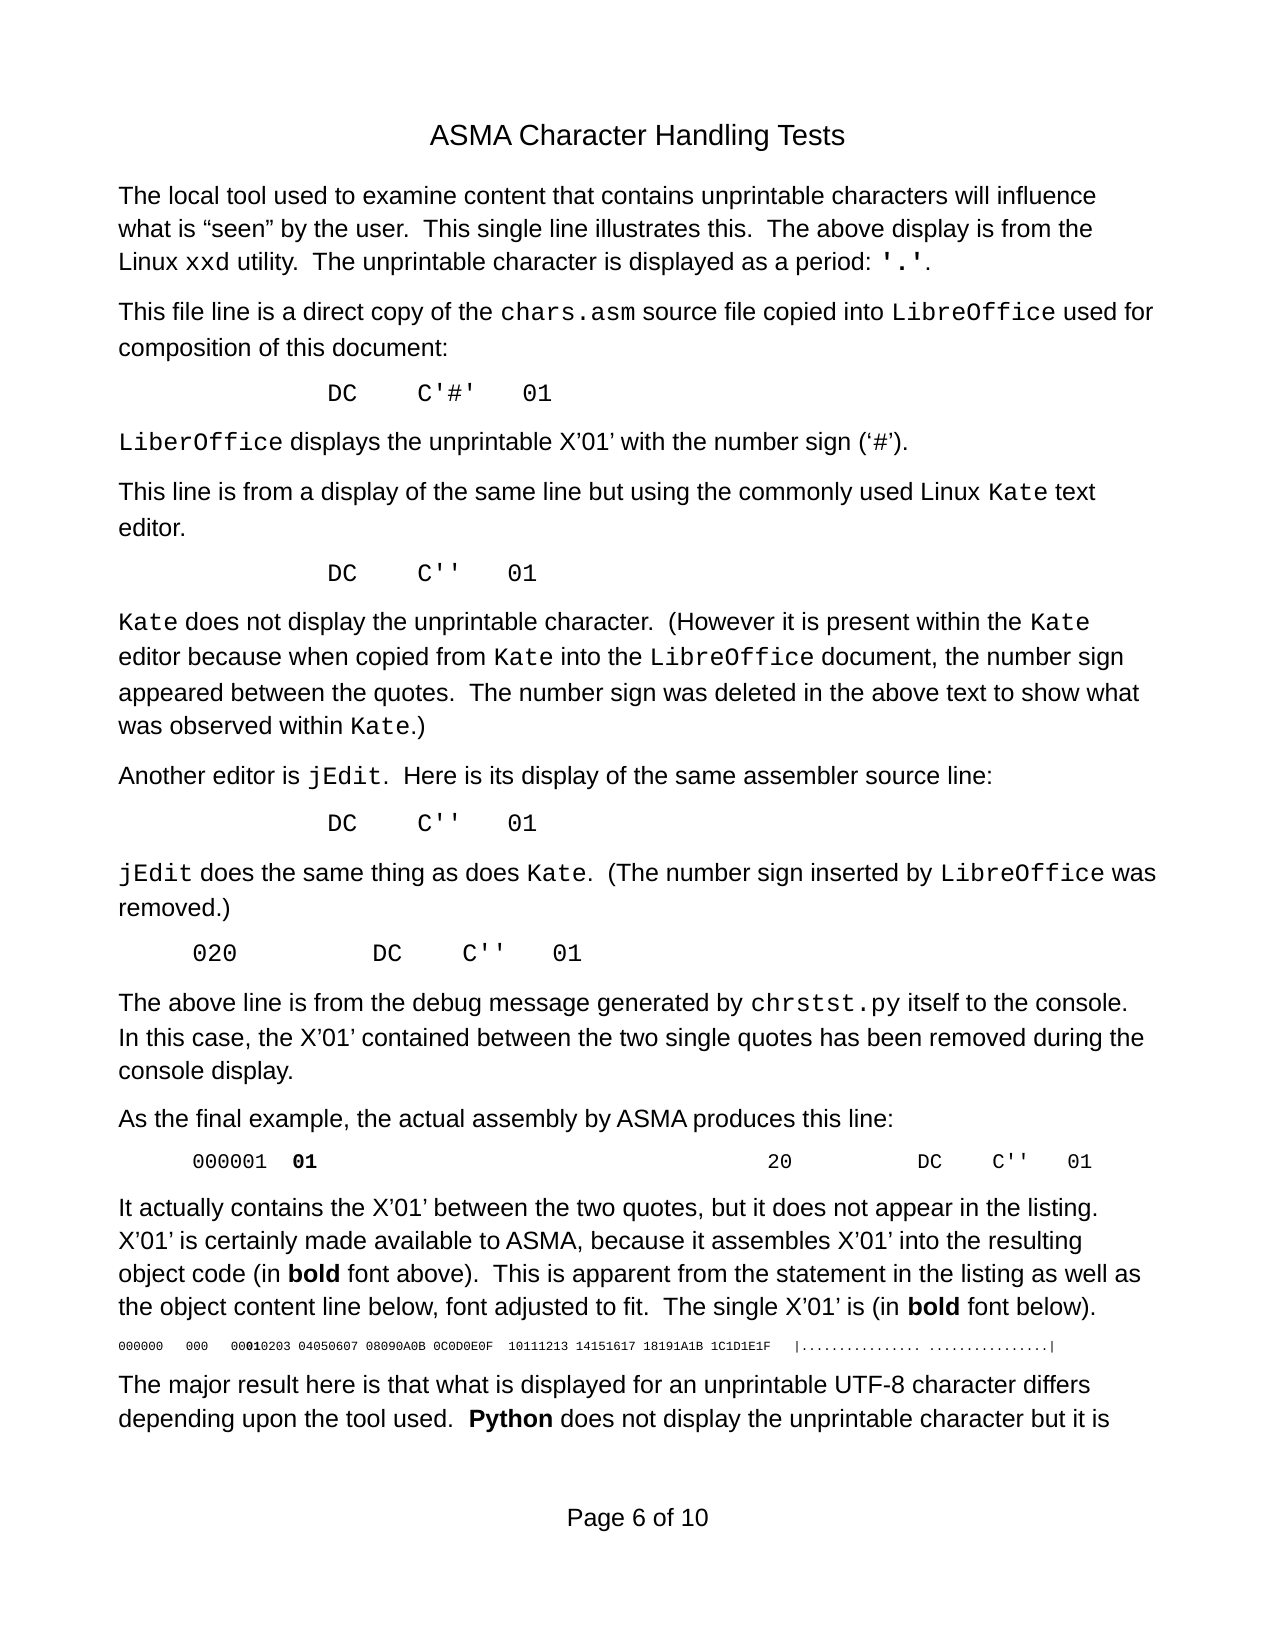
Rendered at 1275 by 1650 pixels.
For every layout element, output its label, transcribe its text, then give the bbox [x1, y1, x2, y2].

text This line is from a display of the same line but using the commonly used Linux Kate text editor. [118, 477, 1157, 541]
text 000001 01 20 DC C'' 01 [192, 1151, 1157, 1175]
text 000000 000 00010203 04050607 08090A0B 0C0D0E0F 10111213 14151617 18191A1B 1C1D1E1F |................ ................| [118, 1340, 1157, 1354]
text DC C'#' 01 [192, 380, 1157, 408]
text The above line is from the debug message generated by chrstst.py itself to the console. In this case, the X’01’ contained between the two single quotes has been removed during the console display. [118, 988, 1157, 1085]
text DC C'' 01 [192, 811, 1157, 839]
text DC C'' 01 [192, 560, 1157, 588]
text jEdit does the same thing as does Kate. (The number sign inserted by LibreOffice was removed.) [118, 858, 1157, 922]
text LiberOffice displays the unprintable X’01’ with the number sign (‘#’). [118, 427, 1157, 458]
text Another editor is jEdit. Here is its display of the same assembler source line: [118, 761, 1157, 792]
text Kate does not display the unprintable character. (However it is present within the Kate editor because when copied from Kate into the LibreOffice document, the number sign appeared between the quotes. The number sign was deleted in the above text to show what was observed within Kate.) [118, 607, 1157, 742]
text The major result here is that what is displayed for an unprintable UTF-8 character differs depending upon the tool used. Python does not display the unprintable character but it is [118, 1371, 1157, 1432]
text This file line is a direct copy of the chars.asm source file copied into LibreOffice used for composition of this document: [118, 297, 1157, 361]
text The local tool used to examine content that contains unprintable characters will influence what is “seen” by the user. This single line illustrates this. The above display is from the Linux xxd utility. The unprintable character is displayed as a period: '.'. [118, 181, 1157, 278]
text It actually contains the X’01’ between the two quotes, but it does not appear in the listing. X’01’ is certainly made available to ASMA, because it assembles X’01’ into the resulting object code (in bold font above). This is apparent from the statement in the listing as well as the object content line below, font adjusted to fit. The single X’01’ is (in bold font below). [118, 1193, 1157, 1321]
text 020 DC C'' 01 [192, 941, 1157, 969]
text As the final example, the actual assembly by ASMA produces this line: [118, 1104, 1157, 1132]
